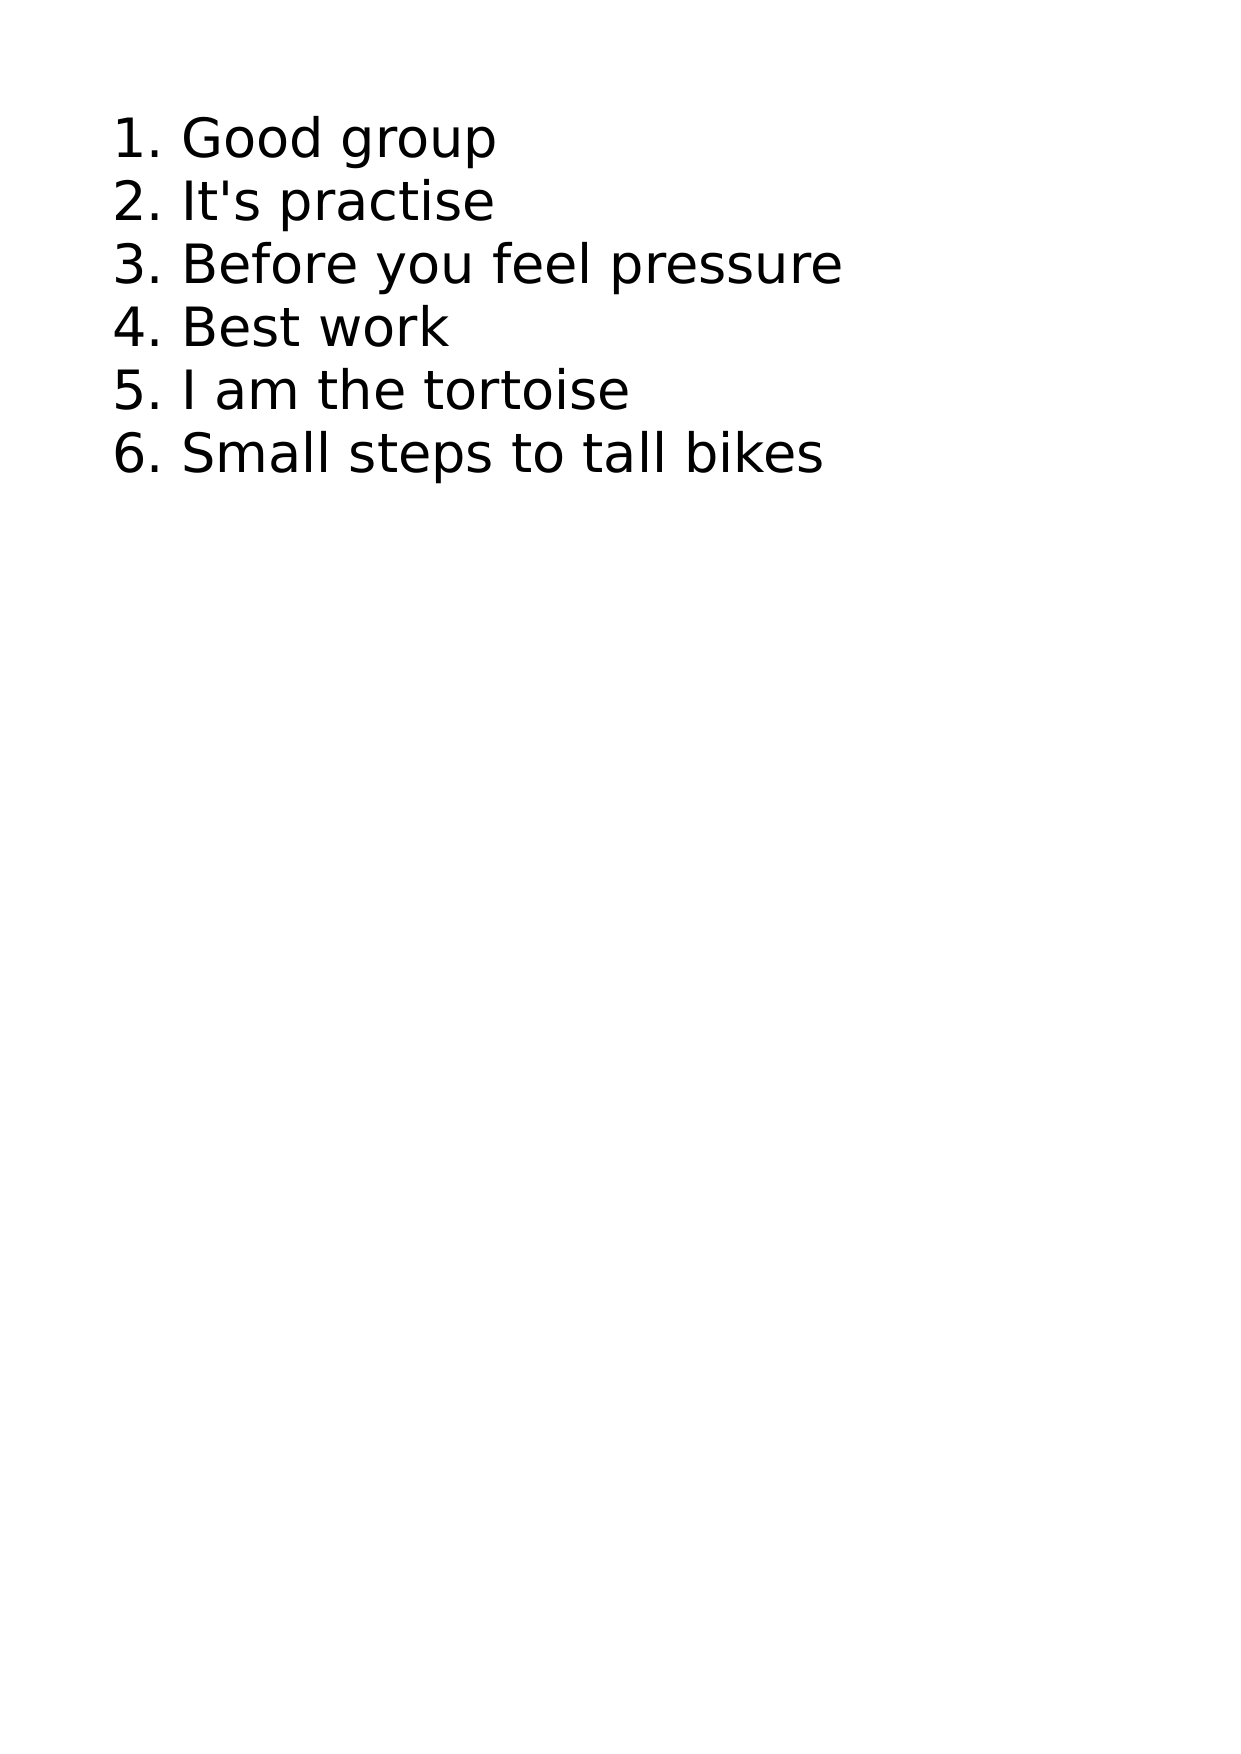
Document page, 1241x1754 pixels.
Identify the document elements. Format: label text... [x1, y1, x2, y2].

text 6. Small steps to tall bikes [112, 422, 1122, 485]
text 1. Good group [112, 107, 1122, 170]
text 2. It's practise [112, 170, 1122, 233]
text 5. I am the tortoise [112, 359, 1122, 422]
text 3. Before you feel pressure [112, 233, 1122, 296]
text 4. Best work [112, 296, 1122, 359]
